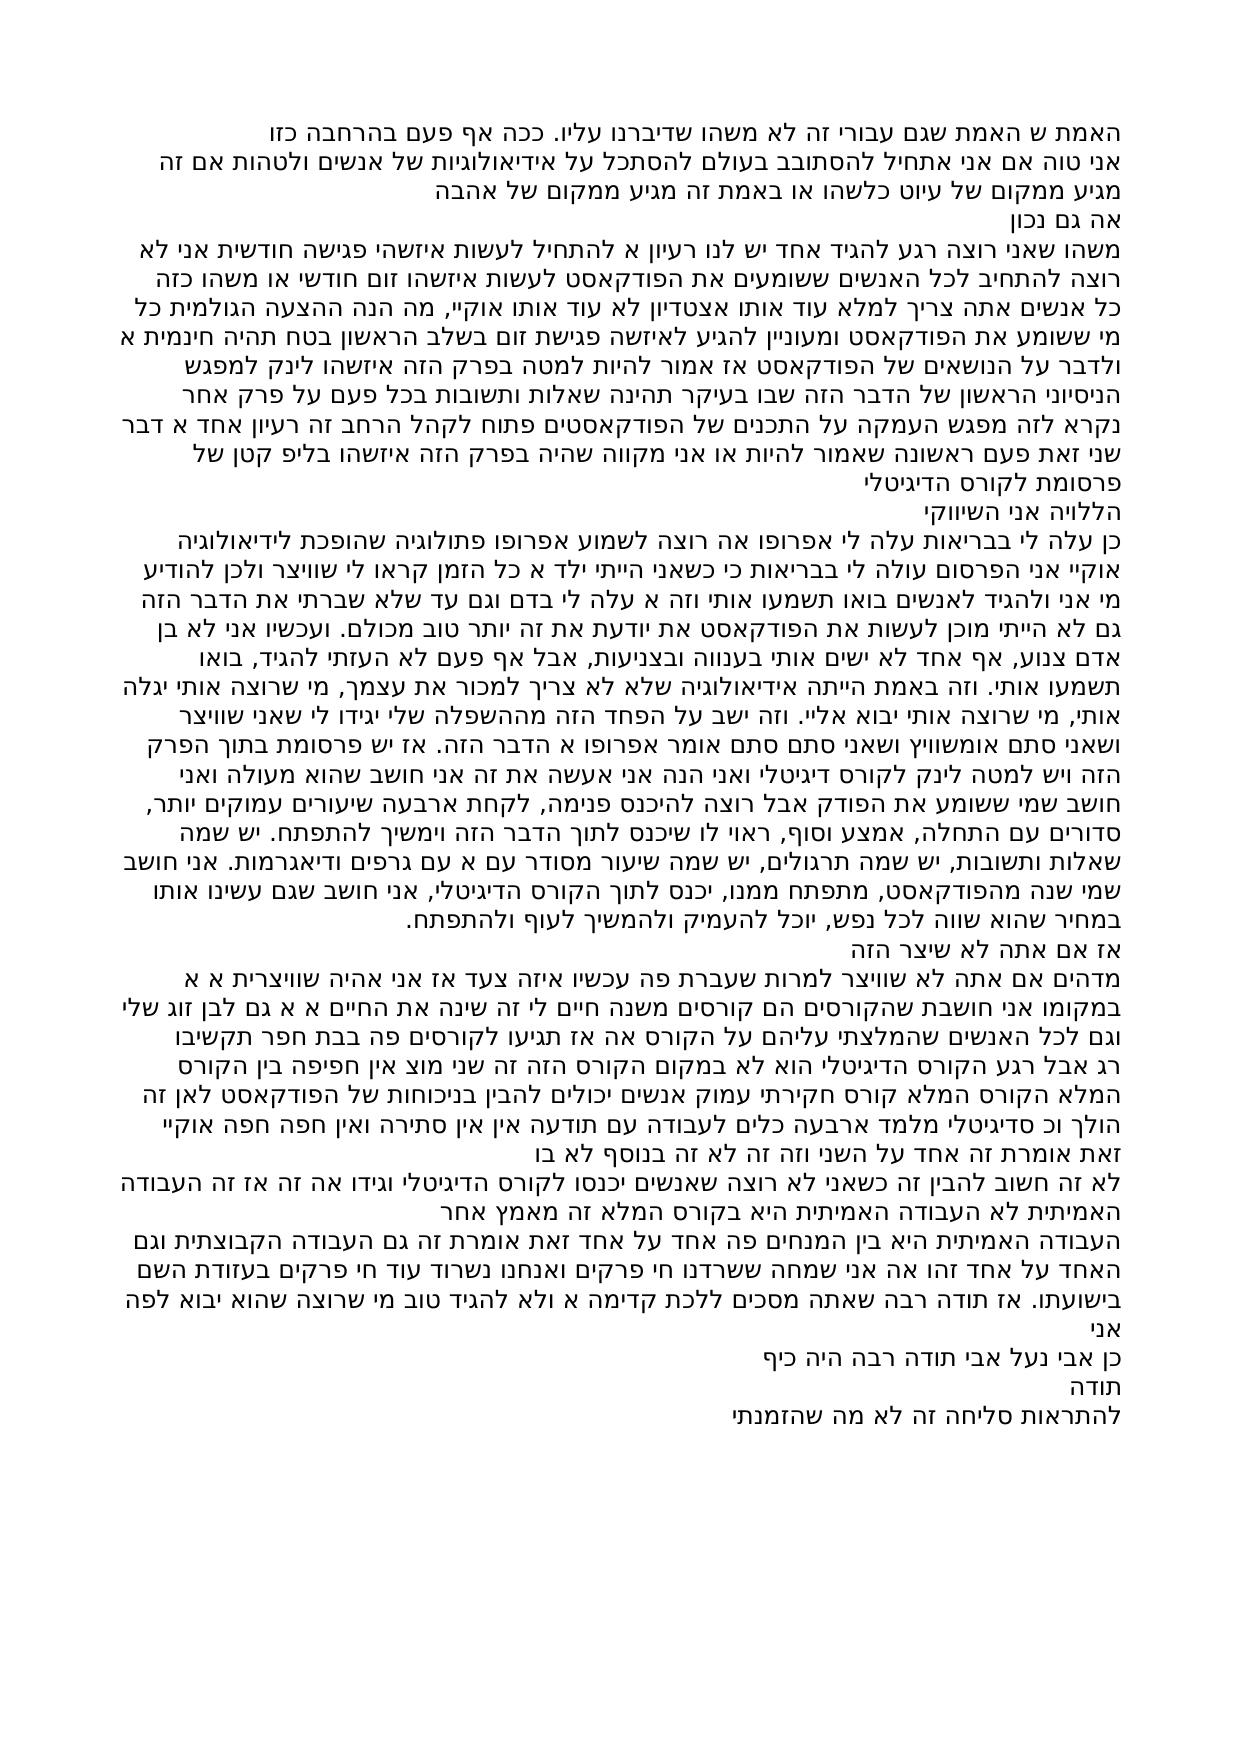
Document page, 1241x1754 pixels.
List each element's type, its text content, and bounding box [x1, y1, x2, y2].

text משהו שאני רוצה רגע להגיד אחד יש לנו רעיון א להתחיל לעשות איזשהי פגישה חודשית אני לא רוצה להתחיב לכל האנשים ששומעים את הפודקאסט לעשות איזשהו זום חודשי או משהו כזה [118, 235, 1122, 293]
text הללויה אני השיווקי [118, 497, 1122, 526]
text מדהים אם אתה לא שוויצר למרות שעברת פה עכשיו איזה צעד אז אני אהיה שוויצרית א א במקומו אני חושבת שהקורסים הם קורסים משנה חיים לי זה שינה את החיים א א גם לבן זוג שלי וגם לכל האנשים שהמלצתי עליהם על הקורס אה אז תגיעו לקורסים פה בבת חפר תקשיבו [118, 964, 1122, 1051]
text להתראות סליחה זה לא מה שהזמנתי [118, 1401, 1122, 1431]
text כל אנשים אתה צריך למלא עוד אותו אצטדיון לא עוד אותו אוקיי, מה הנה ההצעה הגולמית כל מי ששומע את הפודקאסט ומעוניין להגיע לאיזשה פגישת זום בשלב הראשון בטח תהיה חינמית א ולדבר על הנושאים של הפודקאסט אז אמור להיות למטה בפרק הזה איזשהו לינק למפגש הניסיוני הראשון של הדבר הזה שבו בעיקר תהינה שאלות ותשובות בכל פעם על פרק אחר נקרא לזה מפגש העמקה על התכנים של הפודקאסטים פתוח לקהל הרחב זה רעיון אחד א דבר שני זאת פעם ראשונה שאמור להיות או אני מקווה שהיה בפרק הזה איזשהו בליפ קטן של פרסומת לקורס הדיגיטלי [118, 293, 1122, 497]
text האמת ש האמת שגם עבורי זה לא משהו שדיברנו עליו. ככה אף פעם בהרחבה כזו [118, 118, 1122, 147]
text אני טוה אם אני אתחיל להסתובב בעולם להסתכל על אידיאולוגיות של אנשים ולטהות אם זה מגיע ממקום של עיוט כלשהו או באמת זה מגיע ממקום של אהבה [118, 147, 1122, 206]
text אז אם אתה לא שיצר הזה [118, 935, 1122, 964]
text כן עלה לי בבריאות עלה לי אפרופו אה רוצה לשמוע אפרופו פתולוגיה שהופכת לידיאולוגיה אוקיי אני הפרסום עולה לי בבריאות כי כשאני הייתי ילד א כל הזמן קראו לי שוויצר ולכן להודיע מי אני ולהגיד לאנשים בואו תשמעו אותי וזה א עלה לי בדם וגם עד שלא שברתי את הדבר הזה גם לא הייתי מוכן לעשות את הפודקאסט את יודעת את זה יותר טוב מכולם. ועכשיו אני לא בן אדם צנוע, אף אחד לא ישים אותי בענווה ובצניעות, אבל אף פעם לא העזתי להגיד, בואו תשמעו אותי. וזה באמת הייתה אידיאולוגיה שלא לא צריך למכור את עצמך, מי שרוצה אותי יגלה אותי, מי שרוצה אותי יבוא אליי. וזה ישב על הפחד הזה מההשפלה שלי יגידו לי שאני שוויצר ושאני סתם אומשוויץ ושאני סתם סתם אומר אפרופו א הדבר הזה. אז יש פרסומת בתוך הפרק הזה ויש למטה לינק לקורס דיגיטלי ואני הנה אני אעשה את זה אני חושב שהוא מעולה ואני חושב שמי ששומע את הפודק אבל רוצה להיכנס פנימה, לקחת ארבעה שיעורים עמוקים יותר, סדורים עם התחלה, אמצע וסוף, ראוי לו שיכנס לתוך הדבר הזה וימשיך להתפתח. יש שמה שאלות ותשובות, יש שמה תרגולים, יש שמה שיעור מסודר עם א עם גרפים ודיאגרמות. אני חושב שמי שנה מהפודקאסט, מתפתח ממנו, יכנס לתוך הקורס הדיגיטלי, אני חושב שגם עשינו אותו במחיר שהוא שווה לכל נפש, יוכל להעמיק ולהמשיך לעוף ולהתפתח. [118, 526, 1122, 935]
text תודה [118, 1372, 1122, 1401]
text כן אבי נעל אבי תודה רבה היה כיף [118, 1343, 1122, 1372]
text רג אבל רגע הקורס הדיגיטלי הוא לא במקום הקורס הזה זה שני מוצ אין חפיפה בין הקורס המלא הקורס המלא קורס חקירתי עמוק אנשים יכולים להבין בניכוחות של הפודקאסט לאן זה הולך וכ סדיגיטלי מלמד ארבעה כלים לעבודה עם תודעה אין אין סתירה ואין חפה חפה אוקיי זאת אומרת זה אחד על השני וזה זה לא זה בנוסף לא בו [118, 1051, 1122, 1168]
text לא זה חשוב להבין זה כשאני לא רוצה שאנשים יכנסו לקורס הדיגיטלי וגידו אה זה אז זה העבודה האמיתית לא העבודה האמיתית היא בקורס המלא זה מאמץ אחר [118, 1168, 1122, 1226]
text אה גם נכון [118, 206, 1122, 235]
text העבודה האמיתית היא בין המנחים פה אחד על אחד זאת אומרת זה גם העבודה הקבוצתית וגם האחד על אחד זהו אה אני שמחה ששרדנו חי פרקים ואנחנו נשרוד עוד חי פרקים בעזודת השם בישועתו. אז תודה רבה שאתה מסכים ללכת קדימה א ולא להגיד טוב מי שרוצה שהוא יבוא לפה אני [118, 1226, 1122, 1343]
